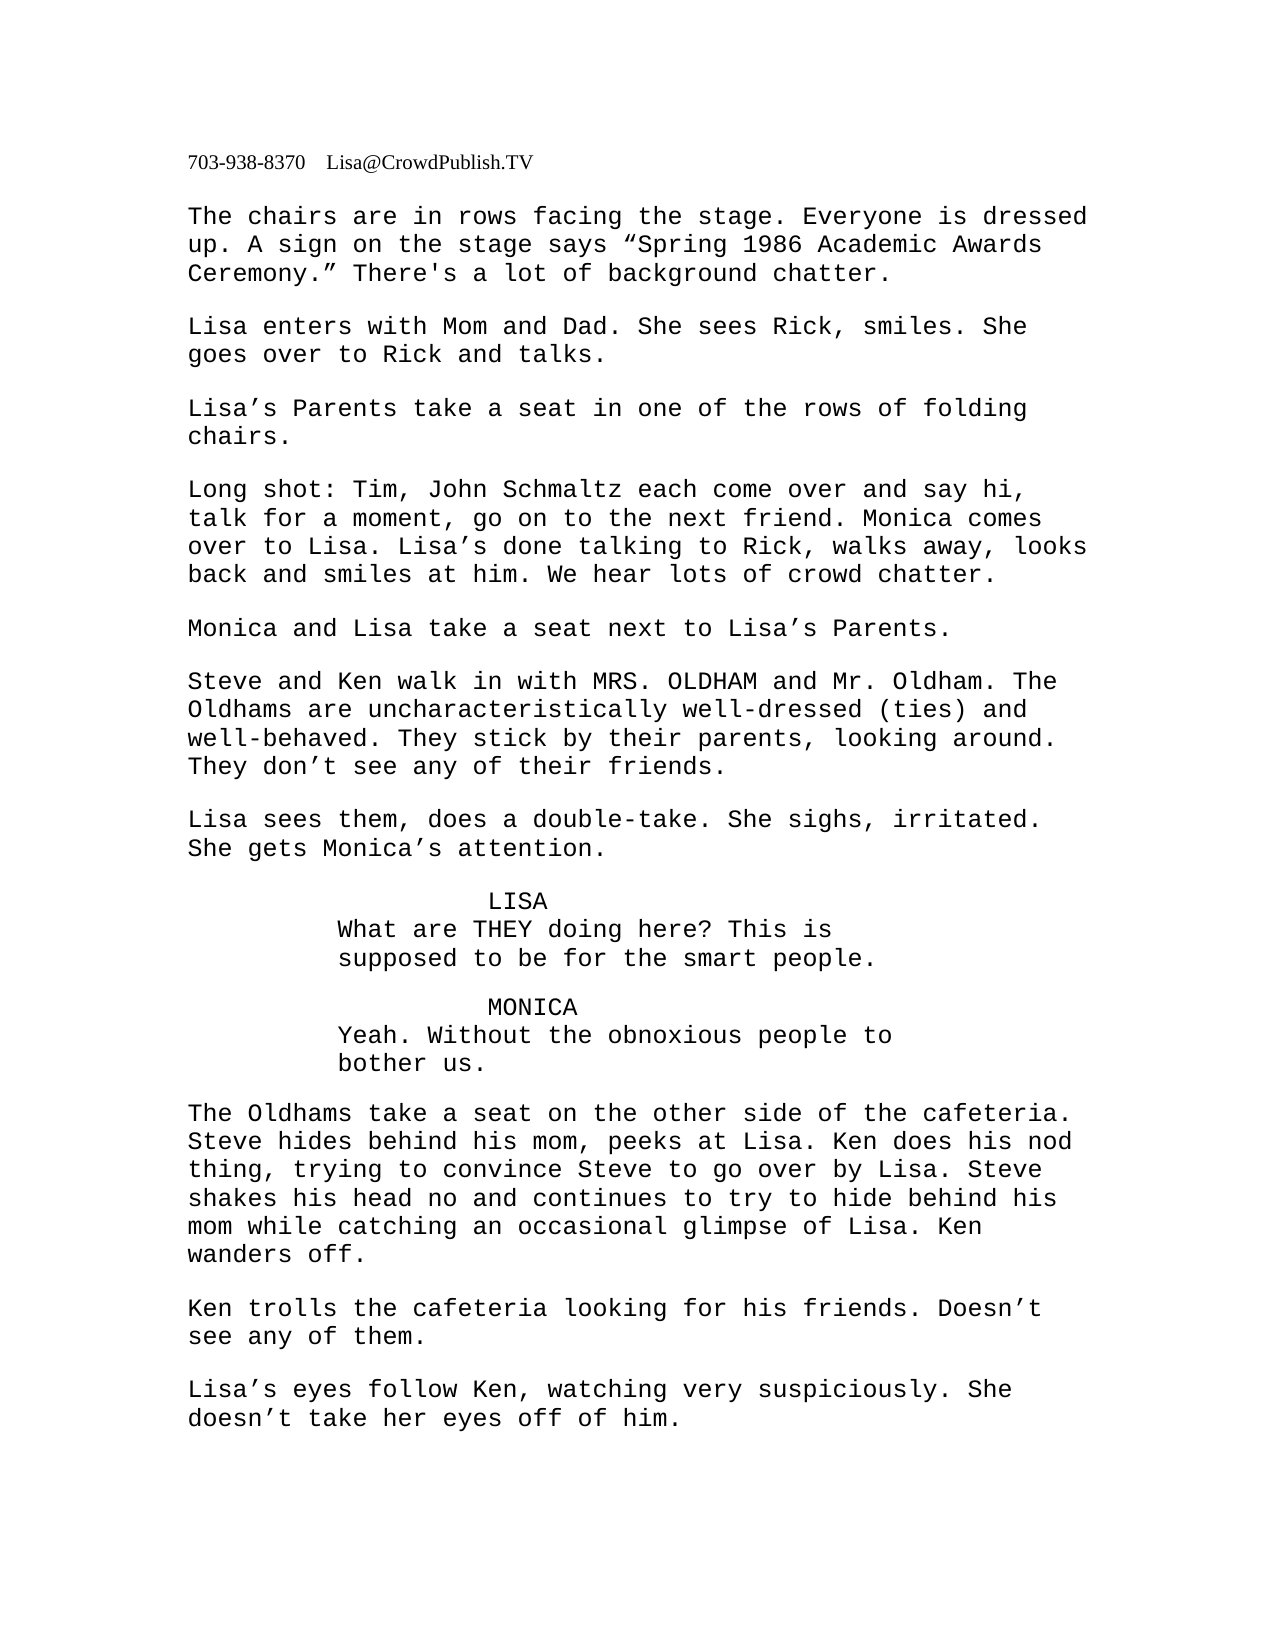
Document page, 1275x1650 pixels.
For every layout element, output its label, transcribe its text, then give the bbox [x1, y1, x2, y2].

text What are THEY doing here? This is supposed to be for the smart people. [337, 917, 937, 973]
text LISA [187, 888, 1087, 917]
text Lisa’s Parents take a seat in one of the rows of folding chairs. [187, 395, 1087, 452]
text Lisa’s eyes follow Ken, watching very suspiciously. She doesn’t take her eyes off of him. [187, 1377, 1087, 1433]
text Ken trolls the cafeteria looking for his friends. Doesn’t see any of them. [187, 1295, 1087, 1352]
text Long shot: Tim, John Schmaltz each come over and say hi, talk for a moment, go on to the next friend. Monica comes over to Lisa. Lisa’s done talking to Rick, walks away, looks back and smiles at him. We hear lots of crowd chatter. [187, 477, 1087, 590]
text MONICA [187, 994, 1087, 1023]
text Lisa enters with Mom and Dad. She sees Rick, smiles. She goes over to Rick and talks. [187, 313, 1087, 370]
text Lisa sees them, does a double-take. She sighs, irritated. She gets Monica’s attention. [187, 807, 1087, 863]
text The Oldhams take a seat on the other side of the cafeteria. Steve hides behind his mom, peeks at Lisa. Ken does his nod thing, trying to convince Steve to go over by Lisa. Steve shakes his head no and continues to try to hide behind his mom while catching an occasional glimpse of Lisa. Ken wanders off. [187, 1100, 1087, 1270]
text Yeah. Without the obnoxious people to bother us. [337, 1023, 937, 1079]
text Steve and Ken walk in with MRS. OLDHAM and Mr. Oldham. The Oldhams are uncharacteristically well-dressed (ties) and well-behaved. They stick by their parents, looking around. They don’t see any of their friends. [187, 668, 1087, 782]
text The chairs are in rows facing the stage. Everyone is dressed up. A sign on the stage says “Spring 1986 Academic Awards Ceremony.” There's a lot of background chatter. [187, 203, 1087, 288]
text Monica and Lisa take a seat next to Lisa’s Parents. [187, 615, 1087, 643]
